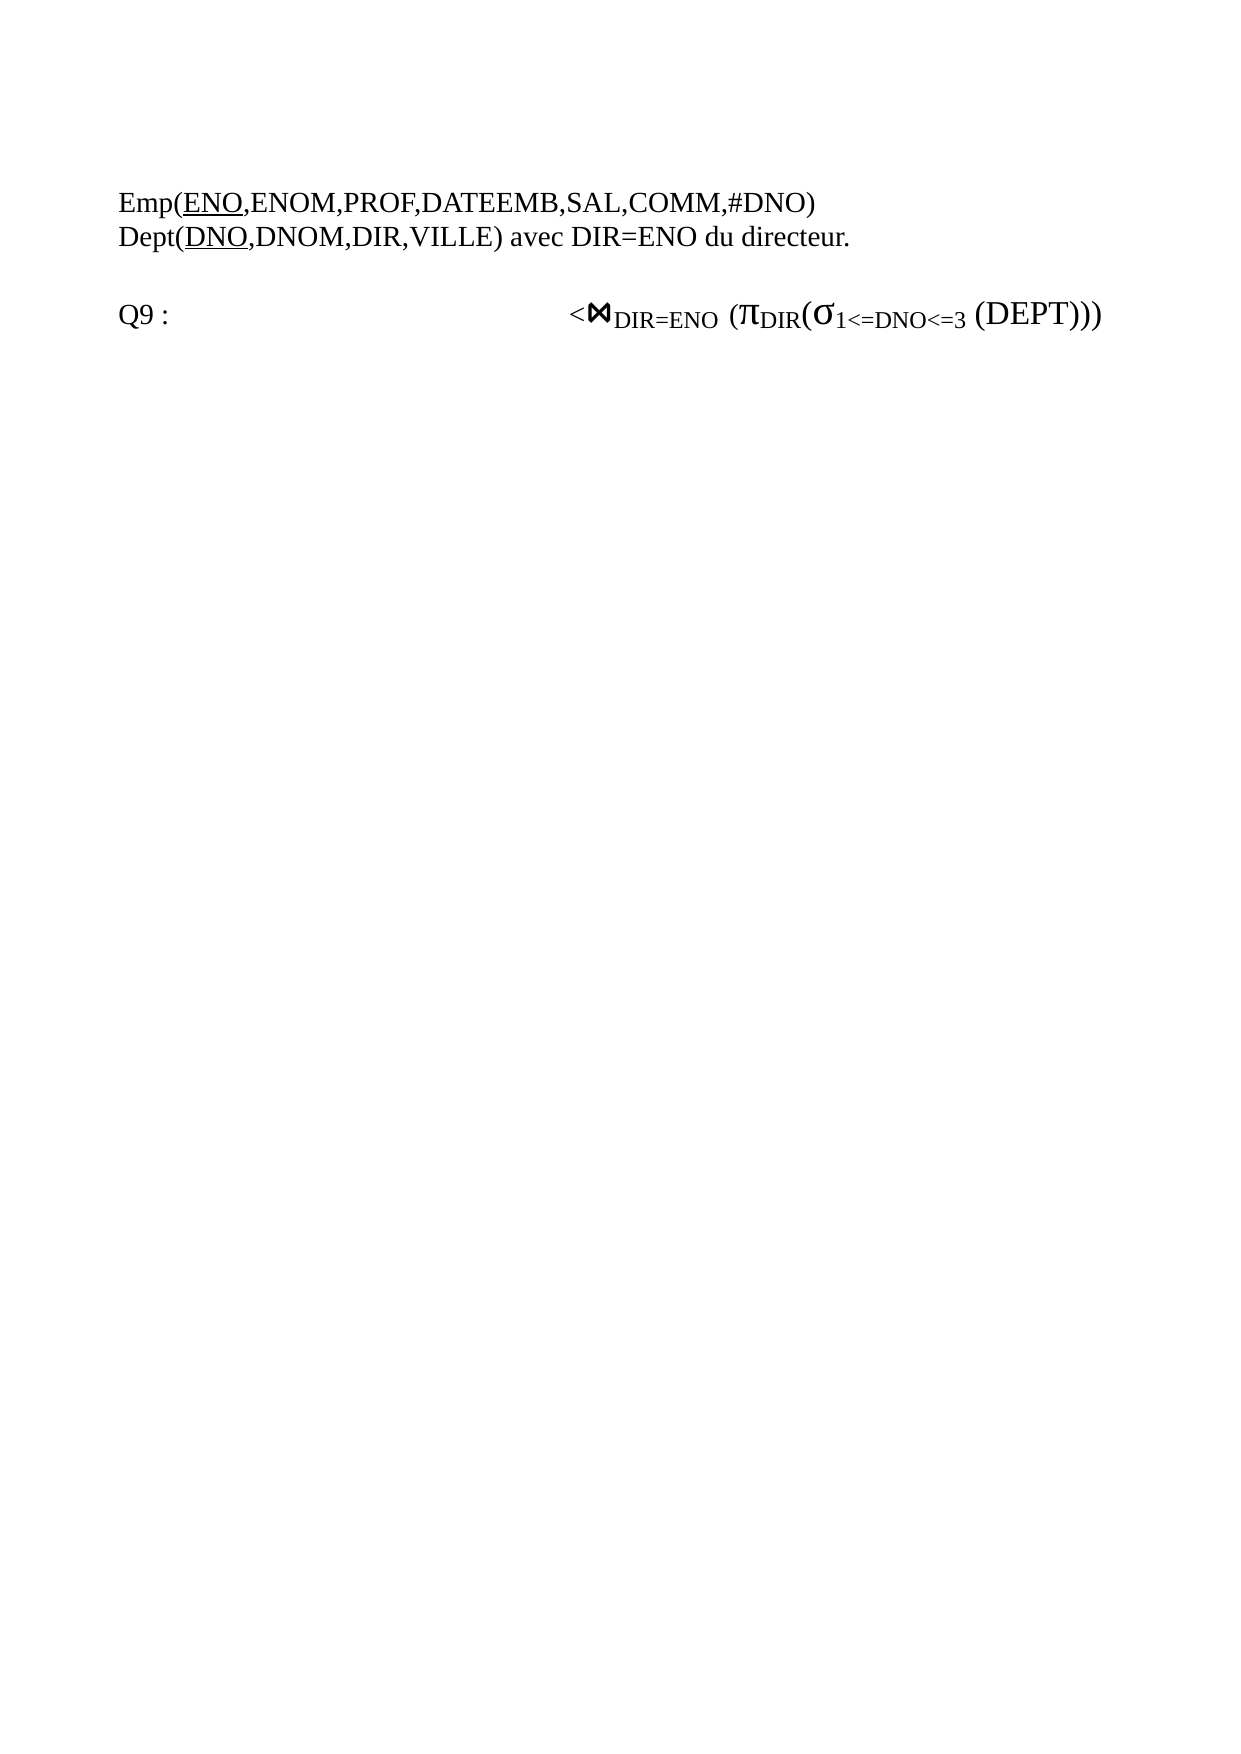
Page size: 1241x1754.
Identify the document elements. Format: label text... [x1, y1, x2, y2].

text Q9 : <⋈DIR=ENO (πDIR(σ1<=DNO<=3 (DEPT))) [118, 286, 1122, 334]
text Emp(ENO,ENOM,PROF,DATEEMB,SAL,COMM,#DNO) [118, 185, 1122, 219]
text Dept(DNO,DNOM,DIR,VILLE) avec DIR=ENO du directeur. [118, 219, 1122, 252]
